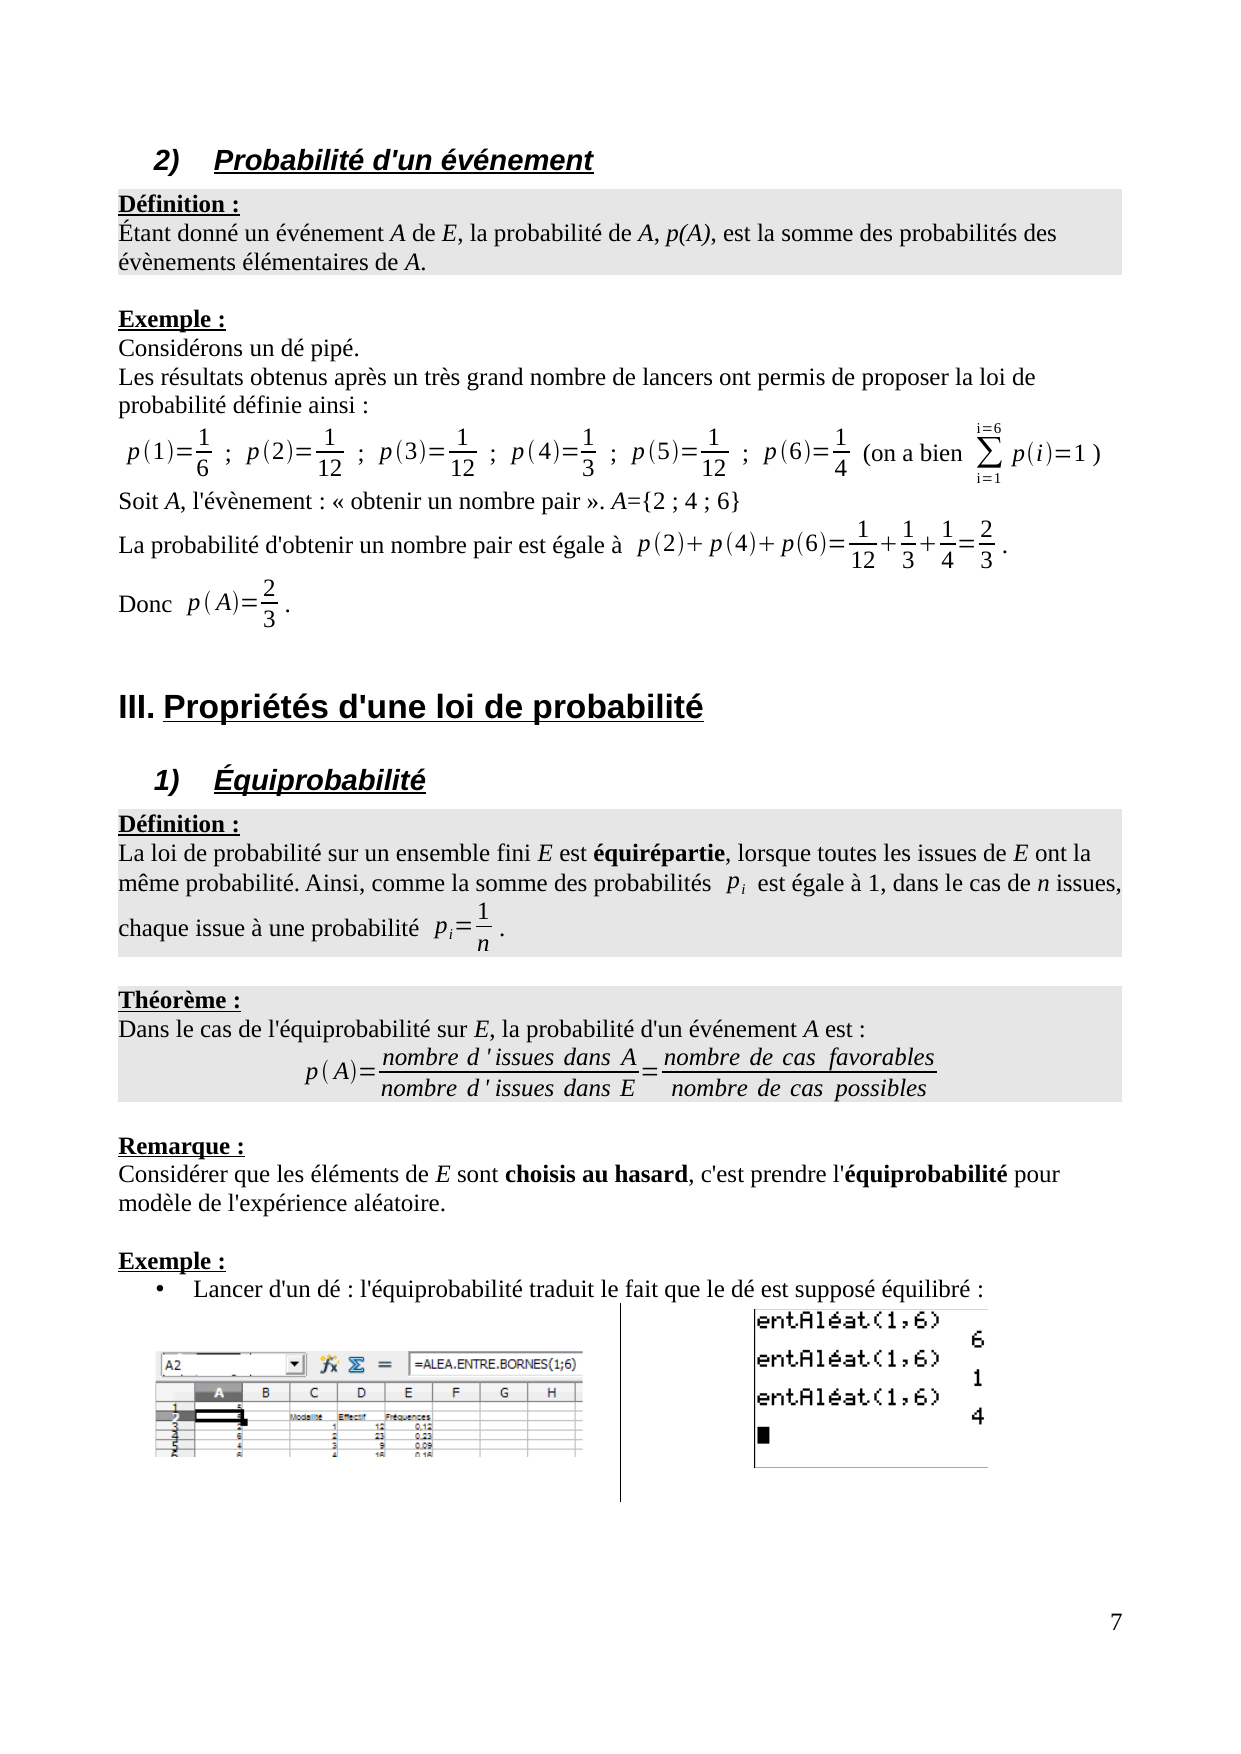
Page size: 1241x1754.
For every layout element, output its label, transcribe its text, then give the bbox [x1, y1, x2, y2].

subtitle Équiprobabilité [153, 763, 1122, 797]
picture [155, 1351, 583, 1457]
subtitle Probabilité d'un événement [153, 143, 1122, 177]
text Remarque : [118, 1131, 1122, 1159]
subtitle Propriétés d'une loi de probabilité [118, 687, 1122, 726]
text La loi de probabilité sur un ensemble fini E est équirépartie, lorsque toutes les issues de E ont la même probabilité. Ainsi, comme la somme des probabilités est égale à 1, dans le cas de n issues, chaque issue à une probabilité . [118, 838, 1122, 957]
text Exemple : [118, 304, 1122, 333]
text Considérer que les éléments de E sont choisis au hasard, c'est prendre l'équiprobabilité pour modèle de l'expérience aléatoire. [118, 1159, 1122, 1217]
text Définition : [118, 189, 1122, 218]
list Lancer d'un dé : l'équiprobabilité traduit le fait que le dé est supposé équilibré : [156, 1274, 1122, 1303]
text Dans le cas de l'équiprobabilité sur E, la probabilité d'un événement A est : [118, 1014, 1122, 1043]
text ; ; ; ; ; (on a bien ) [118, 419, 1122, 486]
text La probabilité d'obtenir un nombre pair est égale à . [118, 515, 1122, 574]
table_header [621, 1303, 1122, 1502]
text Considérons un dé pipé. [118, 333, 1122, 362]
table_header [118, 1303, 620, 1502]
text Donc . [118, 574, 1122, 633]
text Les résultats obtenus après un très grand nombre de lancers ont permis de proposer la loi de probabilité définie ainsi : [118, 362, 1122, 419]
text Définition : [118, 809, 1122, 838]
text Soit A, l'évènement : « obtenir un nombre pair ». A={2 ; 4 ; 6} [118, 486, 1122, 515]
text Étant donné un événement A de E, la probabilité de A, p(A), est la somme des probabilités des évènements élémentaires de A. [118, 218, 1122, 275]
text Théorème : [118, 986, 1122, 1014]
text Exemple : [118, 1246, 1122, 1274]
